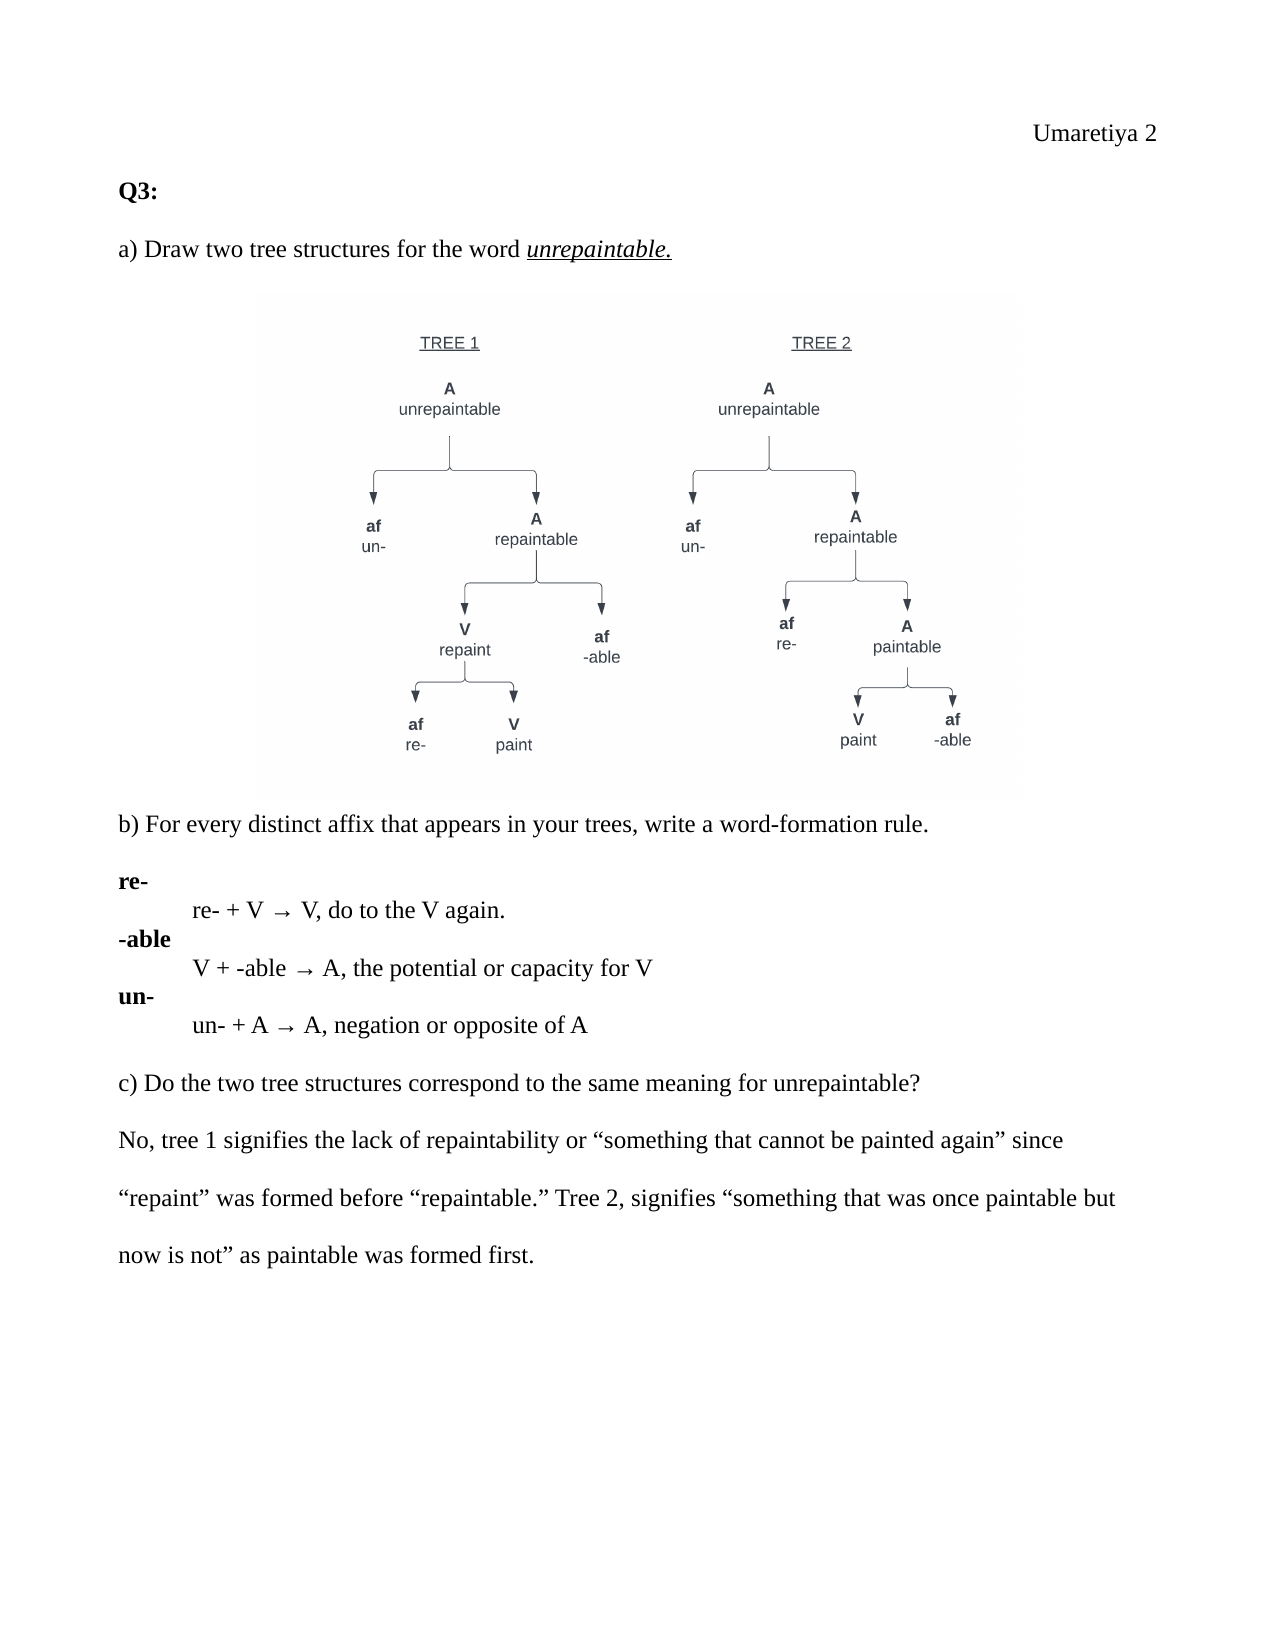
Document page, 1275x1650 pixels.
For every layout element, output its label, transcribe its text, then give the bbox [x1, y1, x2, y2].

text c) Do the two tree structures correspond to the same meaning for unrepaintable? [118, 1068, 1157, 1096]
text b) For every distinct affix that appears in your trees, write a word-formation rule. [118, 809, 1157, 838]
text -able [118, 924, 1157, 953]
text un- + A → A, negation or opposite of A [118, 1010, 1157, 1039]
text re- + V → V, do to the V again. [118, 895, 1157, 924]
text a) Draw two tree structures for the word unrepaintable. [118, 234, 1157, 263]
text No, tree 1 signifies the lack of repaintability or “something that cannot be painted again” since “repaint” was formed before “repaintable.” Tree 2, signifies “something that was once paintable but now is not” as paintable was formed first. [118, 1125, 1157, 1269]
picture [252, 291, 1023, 802]
text V + -able → A, the potential or capacity for V [118, 953, 1157, 981]
text un- [118, 981, 1157, 1010]
text re- [118, 866, 1157, 895]
text Q3: [118, 176, 1157, 205]
